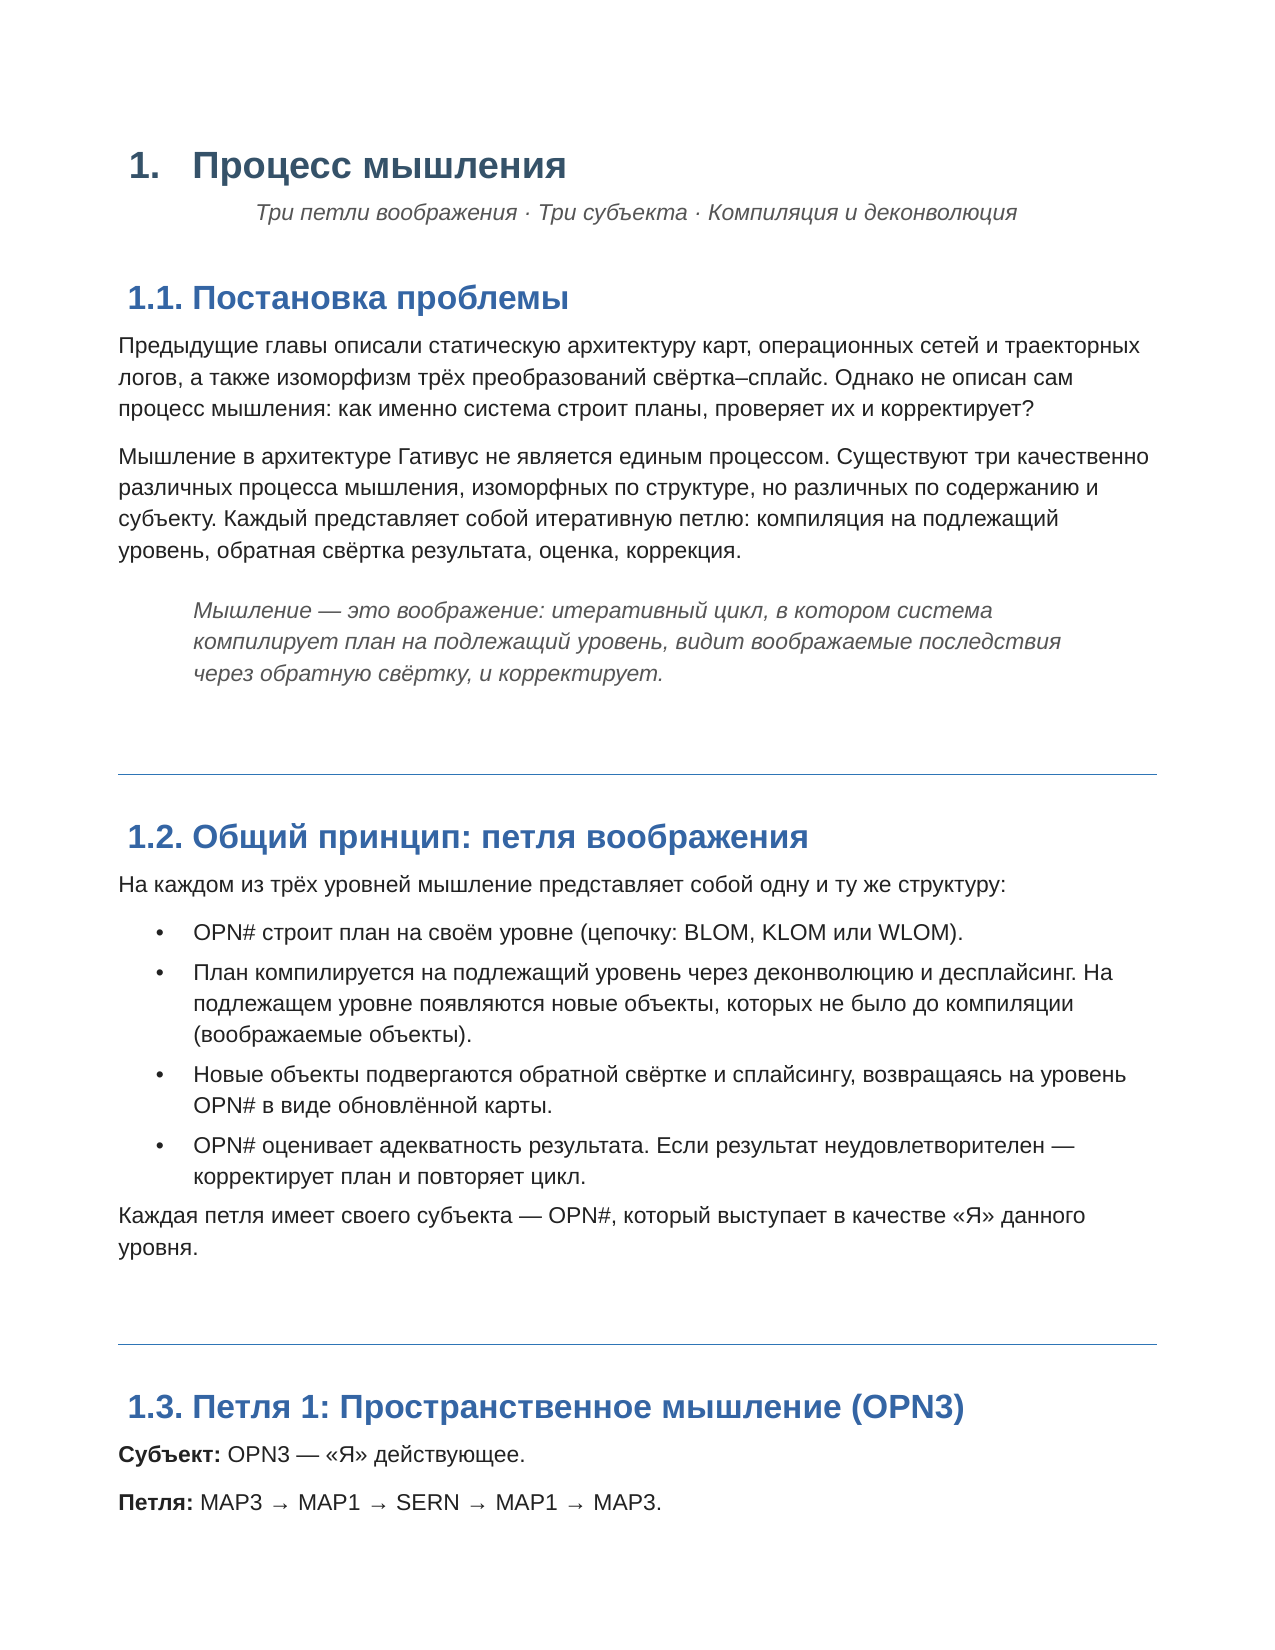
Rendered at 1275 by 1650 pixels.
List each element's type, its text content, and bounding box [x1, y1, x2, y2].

text Субъект: OPN3 — «Я» действующее. [118, 1438, 1157, 1469]
text Петля: MAP3 → MAP1 → SERN → MAP1 → MAP3. [118, 1486, 1157, 1517]
text На каждом из трёх уровней мышление представляет собой одну и ту же структуру: [118, 868, 1157, 899]
list OPN# оценивает адекватность результата. Если результат неудовлетворителен — корректирует план и повторяет цикл. [156, 1128, 1157, 1191]
list План компилируется на подлежащий уровень через деконволюцию и десплайсинг. На подлежащем уровне появляются новые объекты, которых не было до компиляции (воображаемые объекты). [156, 955, 1157, 1049]
text Мышление в архитектуре Гативус не является единым процессом. Существуют три качественно различных процесса мышления, изоморфных по структуре, но различных по содержанию и субъекту. Каждый представляет собой итеративную петлю: компиляция на подлежащий уровень, обратная свёртка результата, оценка, коррекция. [118, 439, 1157, 564]
subtitle Общий принцип: петля воображения [118, 816, 1157, 855]
subtitle Петля 1: Пространственное мышление (OPN3) [118, 1386, 1157, 1425]
list Новые объекты подвергаются обратной свёртке и сплайсингу, возвращаясь на уровень OPN# в виде обновлённой карты. [156, 1057, 1157, 1120]
subtitle Процесс мышления [118, 143, 1157, 187]
text Три петли воображения · Три субъекта · Компиляция и деконволюция [118, 199, 1157, 226]
list OPN# строит план на своём уровне (цепочку: BLOM, KLOM или WLOM). [156, 916, 1157, 947]
subtitle Постановка проблемы [118, 278, 1157, 316]
text Мышление — это воображение: итеративный цикл, в котором система компилирует план на подлежащий уровень, видит воображаемые последствия через обратную свёртку, и корректирует. [193, 593, 1082, 687]
text Каждая петля имеет своего субъекта — OPN#, который выступает в качестве «Я» данного уровня. [118, 1199, 1157, 1261]
text Предыдущие главы описали статическую архитектуру карт, операционных сетей и траекторных логов, а также изоморфизм трёх преобразований свёртка–сплайс. Однако не описан сам процесс мышления: как именно система строит планы, проверяет их и корректирует? [118, 329, 1157, 423]
